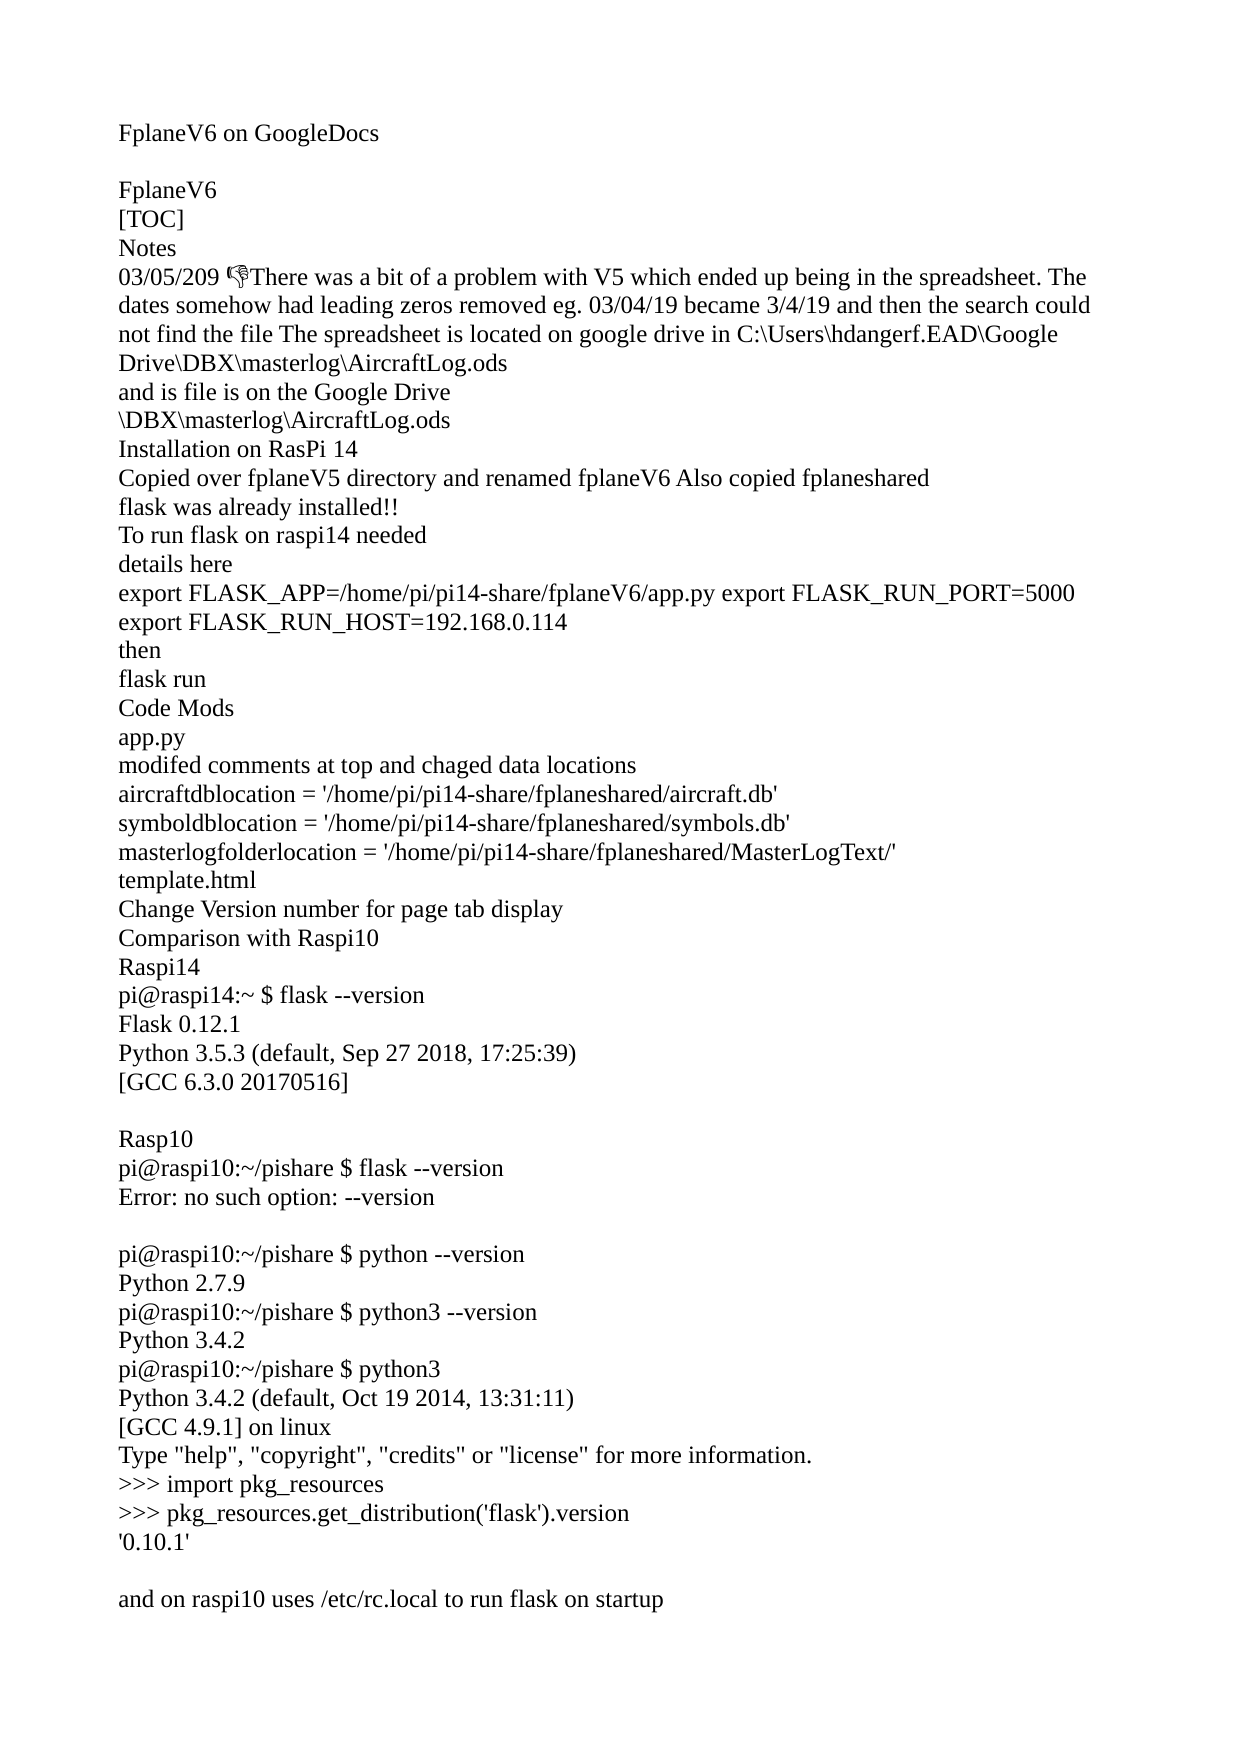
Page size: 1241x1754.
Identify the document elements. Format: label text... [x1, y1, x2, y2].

text pi@raspi10:~/pishare $ python --version [118, 1239, 1122, 1268]
text export FLASK_APP=/home/pi/pi14-share/fplaneV6/app.py export FLASK_RUN_PORT=5000 [118, 578, 1122, 607]
text >>> import pkg_resources [118, 1469, 1122, 1498]
text pi@raspi10:~/pishare $ python3 --version [118, 1297, 1122, 1326]
text Type "help", "copyright", "credits" or "license" for more information. [118, 1441, 1122, 1469]
text To run flask on raspi14 needed [118, 521, 1122, 549]
text flask was already installed!! [118, 492, 1122, 521]
text pi@raspi10:~/pishare $ python3 [118, 1354, 1122, 1383]
text details here [118, 549, 1122, 578]
text \DBX\masterlog\AircraftLog.ods [118, 406, 1122, 434]
text 03/05/209 👎There was a bit of a problem with V5 which ended up being in the spreadsheet. The dates somehow had leading zeros removed eg. 03/04/19 became 3/4/19 and then the search could not find the file The spreadsheet is located on google drive in C:\Users\hdangerf.EAD\Google Drive\DBX\masterlog\AircraftLog.ods [118, 262, 1122, 377]
text Error: no such option: --version [118, 1182, 1122, 1211]
text Python 2.7.9 [118, 1268, 1122, 1297]
text Copied over fplaneV5 directory and renamed fplaneV6 Also copied fplaneshared [118, 463, 1122, 492]
text Raspi14 [118, 952, 1122, 981]
text pi@raspi10:~/pishare $ flask --version [118, 1153, 1122, 1182]
text FplaneV6 [118, 176, 1122, 204]
text app.py [118, 722, 1122, 751]
text Change Version number for page tab display [118, 894, 1122, 923]
text then [118, 636, 1122, 664]
text >>> pkg_resources.get_distribution('flask').version [118, 1498, 1122, 1527]
text '0.10.1' [118, 1527, 1122, 1556]
text Notes [118, 233, 1122, 262]
text modifed comments at top and chaged data locations [118, 751, 1122, 779]
text and is file is on the Google Drive [118, 377, 1122, 406]
text FplaneV6 on GoogleDocs [118, 118, 1122, 147]
text Python 3.4.2 [118, 1326, 1122, 1354]
text [GCC 4.9.1] on linux [118, 1412, 1122, 1441]
text template.html [118, 866, 1122, 894]
text symboldblocation = '/home/pi/pi14-share/fplaneshared/symbols.db' [118, 808, 1122, 837]
text export FLASK_RUN_HOST=192.168.0.114 [118, 607, 1122, 636]
text [GCC 6.3.0 20170516] [118, 1067, 1122, 1096]
text Installation on RasPi 14 [118, 434, 1122, 463]
text flask run [118, 664, 1122, 693]
text Rasp10 [118, 1124, 1122, 1153]
text masterlogfolderlocation = '/home/pi/pi14-share/fplaneshared/MasterLogText/' [118, 837, 1122, 866]
text Comparison with Raspi10 [118, 923, 1122, 952]
text and on raspi10 uses /etc/rc.local to run flask on startup [118, 1584, 1122, 1613]
text aircraftdblocation = '/home/pi/pi14-share/fplaneshared/aircraft.db' [118, 779, 1122, 808]
text Python 3.4.2 (default, Oct 19 2014, 13:31:11) [118, 1383, 1122, 1412]
text [TOC] [118, 204, 1122, 233]
text pi@raspi14:~ $ flask --version [118, 981, 1122, 1009]
text Code Mods [118, 693, 1122, 722]
text Flask 0.12.1 [118, 1009, 1122, 1038]
text Python 3.5.3 (default, Sep 27 2018, 17:25:39) [118, 1038, 1122, 1067]
